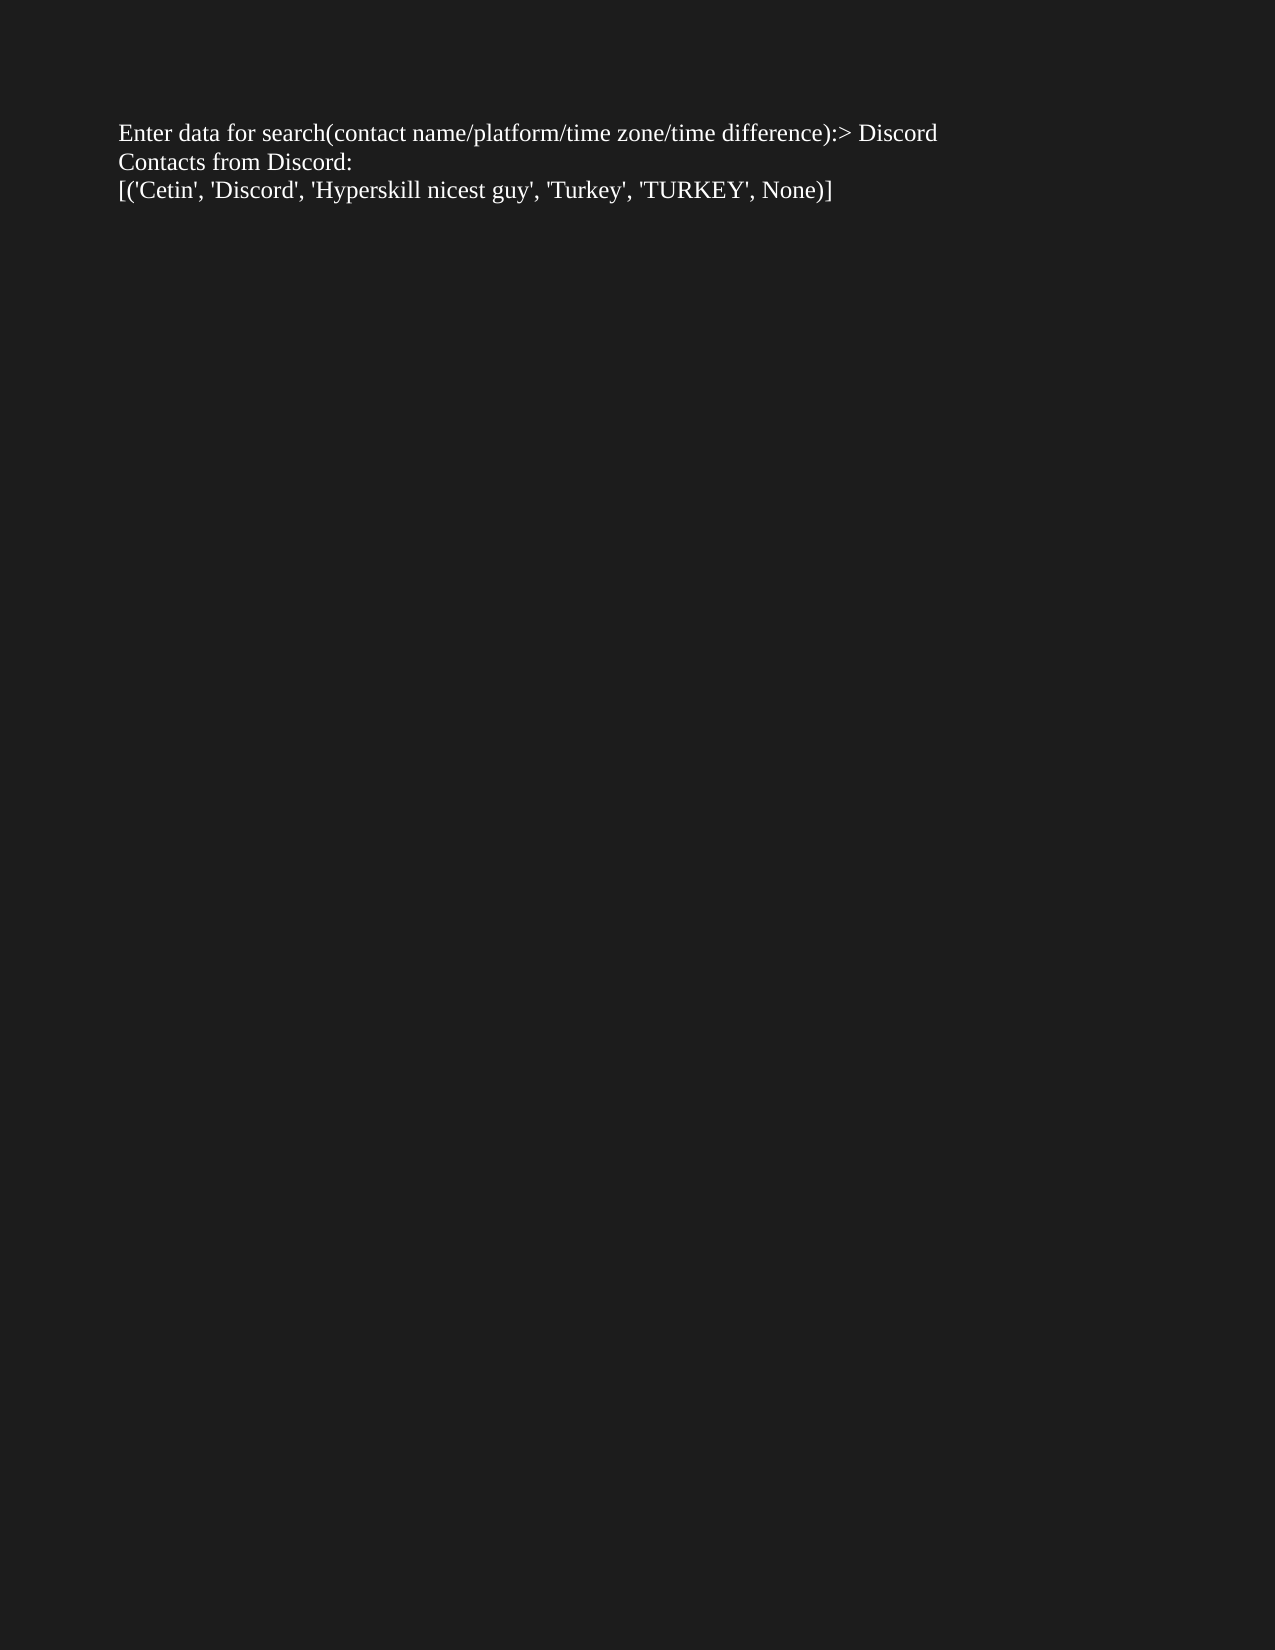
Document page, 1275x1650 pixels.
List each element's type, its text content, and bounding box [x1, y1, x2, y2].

text Contacts from Discord: [118, 147, 1157, 176]
text [('Cetin', 'Discord', 'Hyperskill nicest guy', 'Turkey', 'TURKEY', None)] [118, 176, 1157, 204]
text Enter data for search(contact name/platform/time zone/time difference):> Discord [118, 118, 1157, 147]
